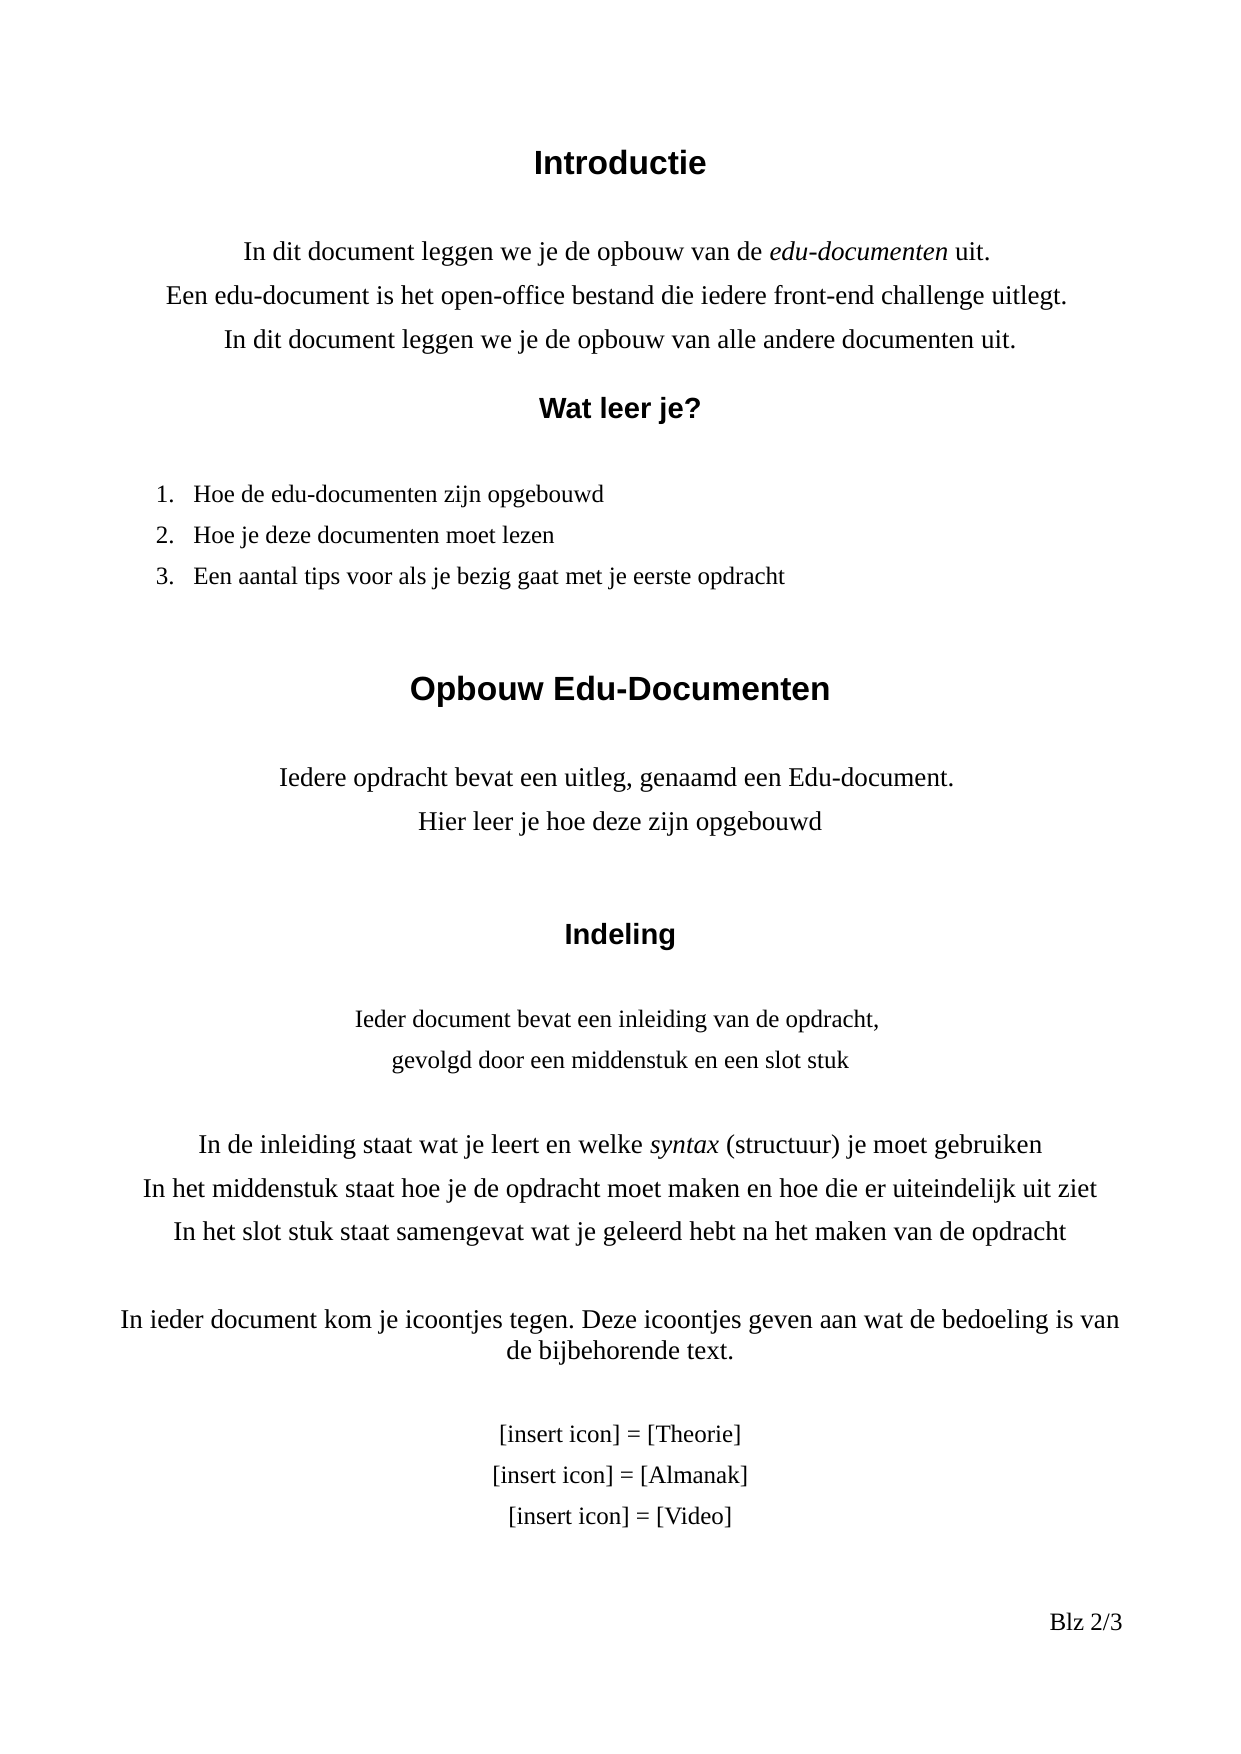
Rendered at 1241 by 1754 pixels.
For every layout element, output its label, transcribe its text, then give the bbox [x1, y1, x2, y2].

text gevolgd door een middenstuk en een slot stuk [118, 1046, 1122, 1074]
text Iedere opdracht bevat een uitleg, genaamd een Edu-document. [118, 761, 1122, 792]
text Hier leer je hoe deze zijn opgebouwd [118, 805, 1122, 836]
list Hoe je deze documenten moet lezen [156, 520, 1122, 549]
text In het middenstuk staat hoe je de opdracht moet maken en hoe die er uiteindelijk uit ziet [118, 1172, 1122, 1203]
subtitle Wat leer je? [118, 391, 1122, 425]
text [insert icon] = [Theorie] [118, 1419, 1122, 1447]
subtitle Opbouw Edu-Documenten [118, 669, 1122, 707]
text In de inleiding staat wat je leert en welke syntax (structuur) je moet gebruiken [118, 1128, 1122, 1159]
text Een edu-document is het open-office bestand die iedere front-end challenge uitlegt. [118, 279, 1122, 310]
subtitle Indeling [118, 917, 1122, 951]
text [insert icon] = [Almanak] [118, 1460, 1122, 1489]
text Ieder document bevat een inleiding van de opdracht, [118, 1004, 1122, 1033]
text In ieder document kom je icoontjes tegen. Deze icoontjes geven aan wat de bedoeling is van de bijbehorende text. [118, 1303, 1122, 1365]
text In het slot stuk staat samengevat wat je geleerd hebt na het maken van de opdracht [118, 1215, 1122, 1247]
text In dit document leggen we je de opbouw van alle andere documenten uit. [118, 323, 1122, 354]
list Een aantal tips voor als je bezig gaat met je eerste opdracht [156, 561, 1122, 590]
subtitle Introductie [118, 143, 1122, 182]
list Hoe de edu-documenten zijn opgebouwd [156, 479, 1122, 507]
text [insert icon] = [Video] [118, 1501, 1122, 1530]
text In dit document leggen we je de opbouw van de edu-documenten uit. [118, 236, 1122, 267]
